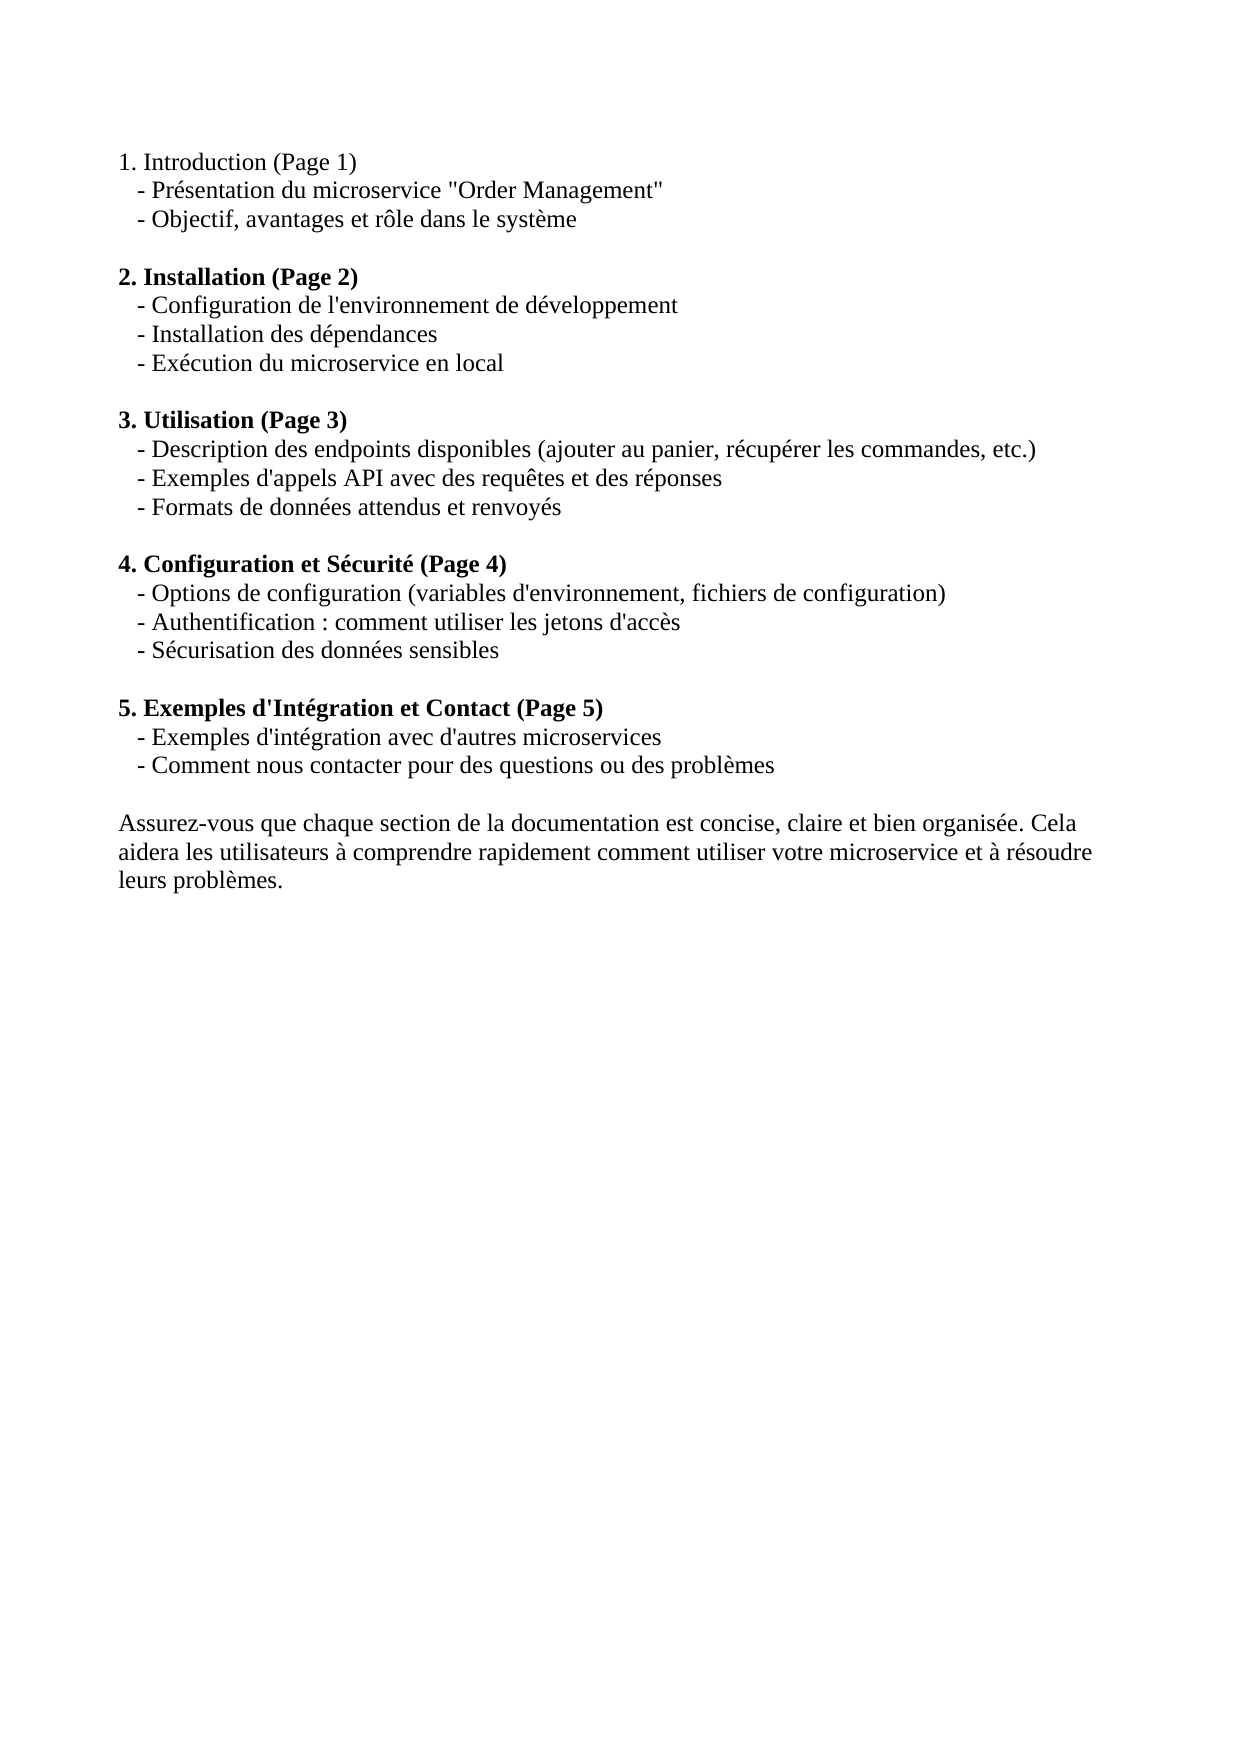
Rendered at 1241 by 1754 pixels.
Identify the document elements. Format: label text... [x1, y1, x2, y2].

text - Comment nous contacter pour des questions ou des problèmes [118, 751, 1122, 779]
text - Exemples d'appels API avec des requêtes et des réponses [118, 463, 1122, 492]
text - Présentation du microservice "Order Management" [118, 176, 1122, 204]
text 2. Installation (Page 2) [118, 262, 1122, 291]
text - Configuration de l'environnement de développement [118, 291, 1122, 319]
text Assurez-vous que chaque section de la documentation est concise, claire et bien organisée. Cela aidera les utilisateurs à comprendre rapidement comment utiliser votre microservice et à résoudre leurs problèmes. [118, 808, 1122, 894]
text 4. Configuration et Sécurité (Page 4) [118, 549, 1122, 578]
text 5. Exemples d'Intégration et Contact (Page 5) [118, 693, 1122, 722]
text - Exemples d'intégration avec d'autres microservices [118, 722, 1122, 751]
text - Objectif, avantages et rôle dans le système [118, 204, 1122, 233]
text - Options de configuration (variables d'environnement, fichiers de configuration) [118, 578, 1122, 607]
text - Formats de données attendus et renvoyés [118, 492, 1122, 521]
text - Exécution du microservice en local [118, 348, 1122, 377]
text - Sécurisation des données sensibles [118, 636, 1122, 664]
text 3. Utilisation (Page 3) [118, 406, 1122, 434]
text 1. Introduction (Page 1) [118, 147, 1122, 176]
text - Authentification : comment utiliser les jetons d'accès [118, 607, 1122, 636]
text - Installation des dépendances [118, 319, 1122, 348]
text - Description des endpoints disponibles (ajouter au panier, récupérer les commandes, etc.) [118, 434, 1122, 463]
